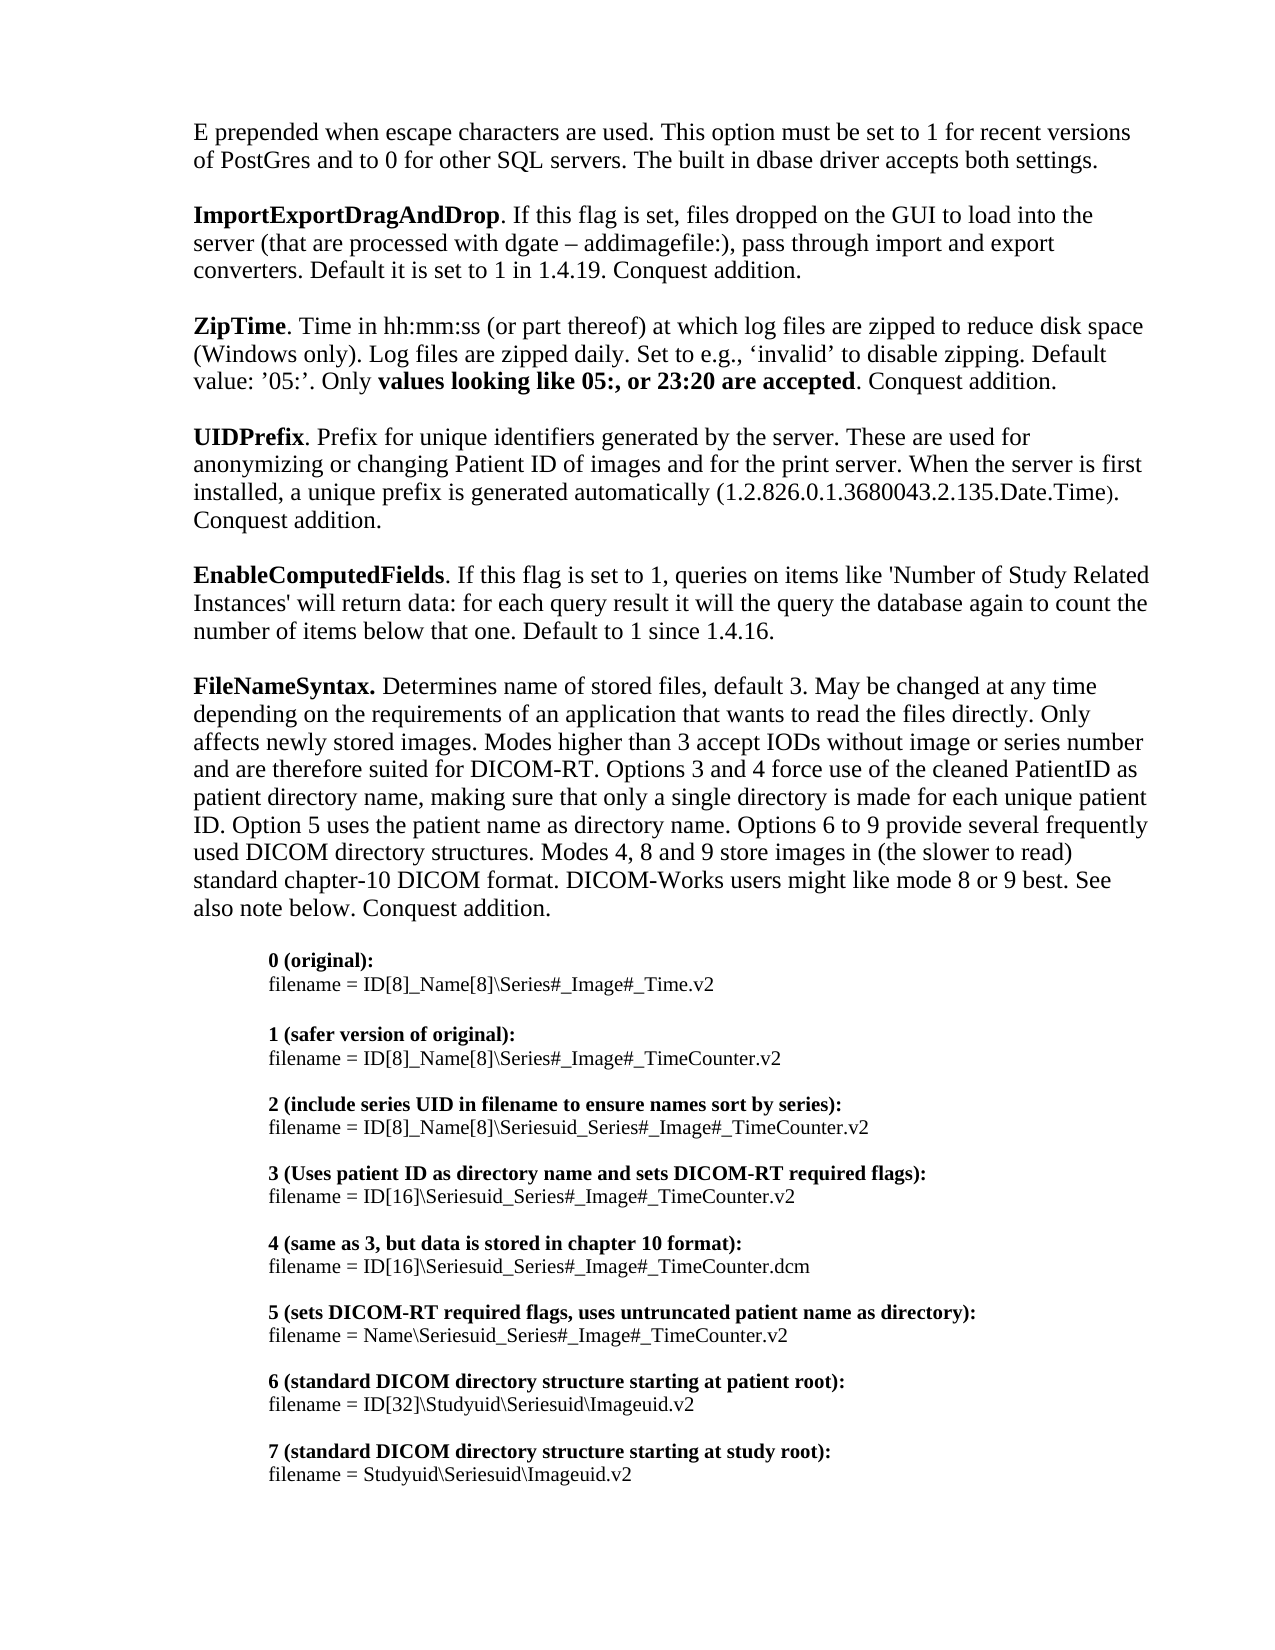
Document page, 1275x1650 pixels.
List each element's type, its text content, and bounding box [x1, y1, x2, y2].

text filename = ID[8]_Name[8]\Series#_Image#_Time.v2 [268, 972, 1157, 996]
text filename = ID[16]\Seriesuid_Series#_Image#_TimeCounter.v2 [268, 1185, 1157, 1208]
text 3 (Uses patient ID as directory name and sets DICOM-RT required flags): [193, 1162, 1157, 1185]
text EnableComputedFields. If this flag is set to 1, queries on items like 'Number of Study Related Instances' will return data: for each query result it will the query the database again to count the number of items below that one. Default to 1 since 1.4.16. [193, 561, 1157, 644]
text filename = ID[8]_Name[8]\Seriesuid_Series#_Image#_TimeCounter.v2 [268, 1116, 1157, 1139]
text 6 (standard DICOM directory structure starting at patient root): [268, 1370, 1157, 1393]
text filename = Studyuid\Seriesuid\Imageuid.v2 [268, 1463, 1157, 1486]
text filename = ID[16]\Seriesuid_Series#_Image#_TimeCounter.dcm [268, 1254, 1157, 1278]
text ZipTime. Time in hh:mm:ss (or part thereof) at which log files are zipped to reduce disk space (Windows only). Log files are zipped daily. Set to e.g., ‘invalid’ to disable zipping. Default value: ’05:’. Only values looking like 05:, or 23:20 are accepted. Conquest addition. [193, 312, 1157, 395]
text E prepended when escape characters are used. This option must be set to 1 for recent versions of PostGres and to 0 for other SQL servers. The built in dbase driver accepts both settings. [193, 118, 1157, 173]
text 5 (sets DICOM-RT required flags, uses untruncated patient name as directory): [193, 1301, 1157, 1324]
text 1 (safer version of original): [193, 1023, 1157, 1046]
text 2 (include series UID in filename to ensure names sort by series): [193, 1093, 1157, 1116]
text 4 (same as 3, but data is stored in chapter 10 format): [193, 1231, 1157, 1254]
text filename = Name\Seriesuid_Series#_Image#_TimeCounter.v2 [268, 1324, 1157, 1347]
text 7 (standard DICOM directory structure starting at study root): [268, 1439, 1157, 1463]
text 0 (original): [193, 949, 1157, 972]
text filename = ID[8]_Name[8]\Series#_Image#_TimeCounter.v2 [268, 1046, 1157, 1069]
text ImportExportDragAndDrop. If this flag is set, files dropped on the GUI to load into the server (that are processed with dgate – addimagefile:), pass through import and export converters. Default it is set to 1 in 1.4.19. Conquest addition. [193, 201, 1157, 284]
text UIDPrefix. Prefix for unique identifiers generated by the server. These are used for anonymizing or changing Patient ID of images and for the print server. When the server is first installed, a unique prefix is generated automatically (1.2.826.0.1.3680043.2.135.Date.Time). Conquest addition. [193, 423, 1157, 534]
text FileNameSyntax. Determines name of stored files, default 3. May be changed at any time depending on the requirements of an application that wants to read the files directly. Only affects newly stored images. Modes higher than 3 accept IODs without image or series number and are therefore suited for DICOM-RT. Options 3 and 4 force use of the cleaned PatientID as patient directory name, making sure that only a single directory is made for each unique patient ID. Option 5 uses the patient name as directory name. Options 6 to 9 provide several frequently used DICOM directory structures. Modes 4, 8 and 9 store images in (the slower to read) standard chapter-10 DICOM format. DICOM-Works users might like mode 8 or 9 best. See also note below. Conquest addition. [193, 672, 1157, 922]
text filename = ID[32]\Studyuid\Seriesuid\Imageuid.v2 [268, 1393, 1157, 1416]
